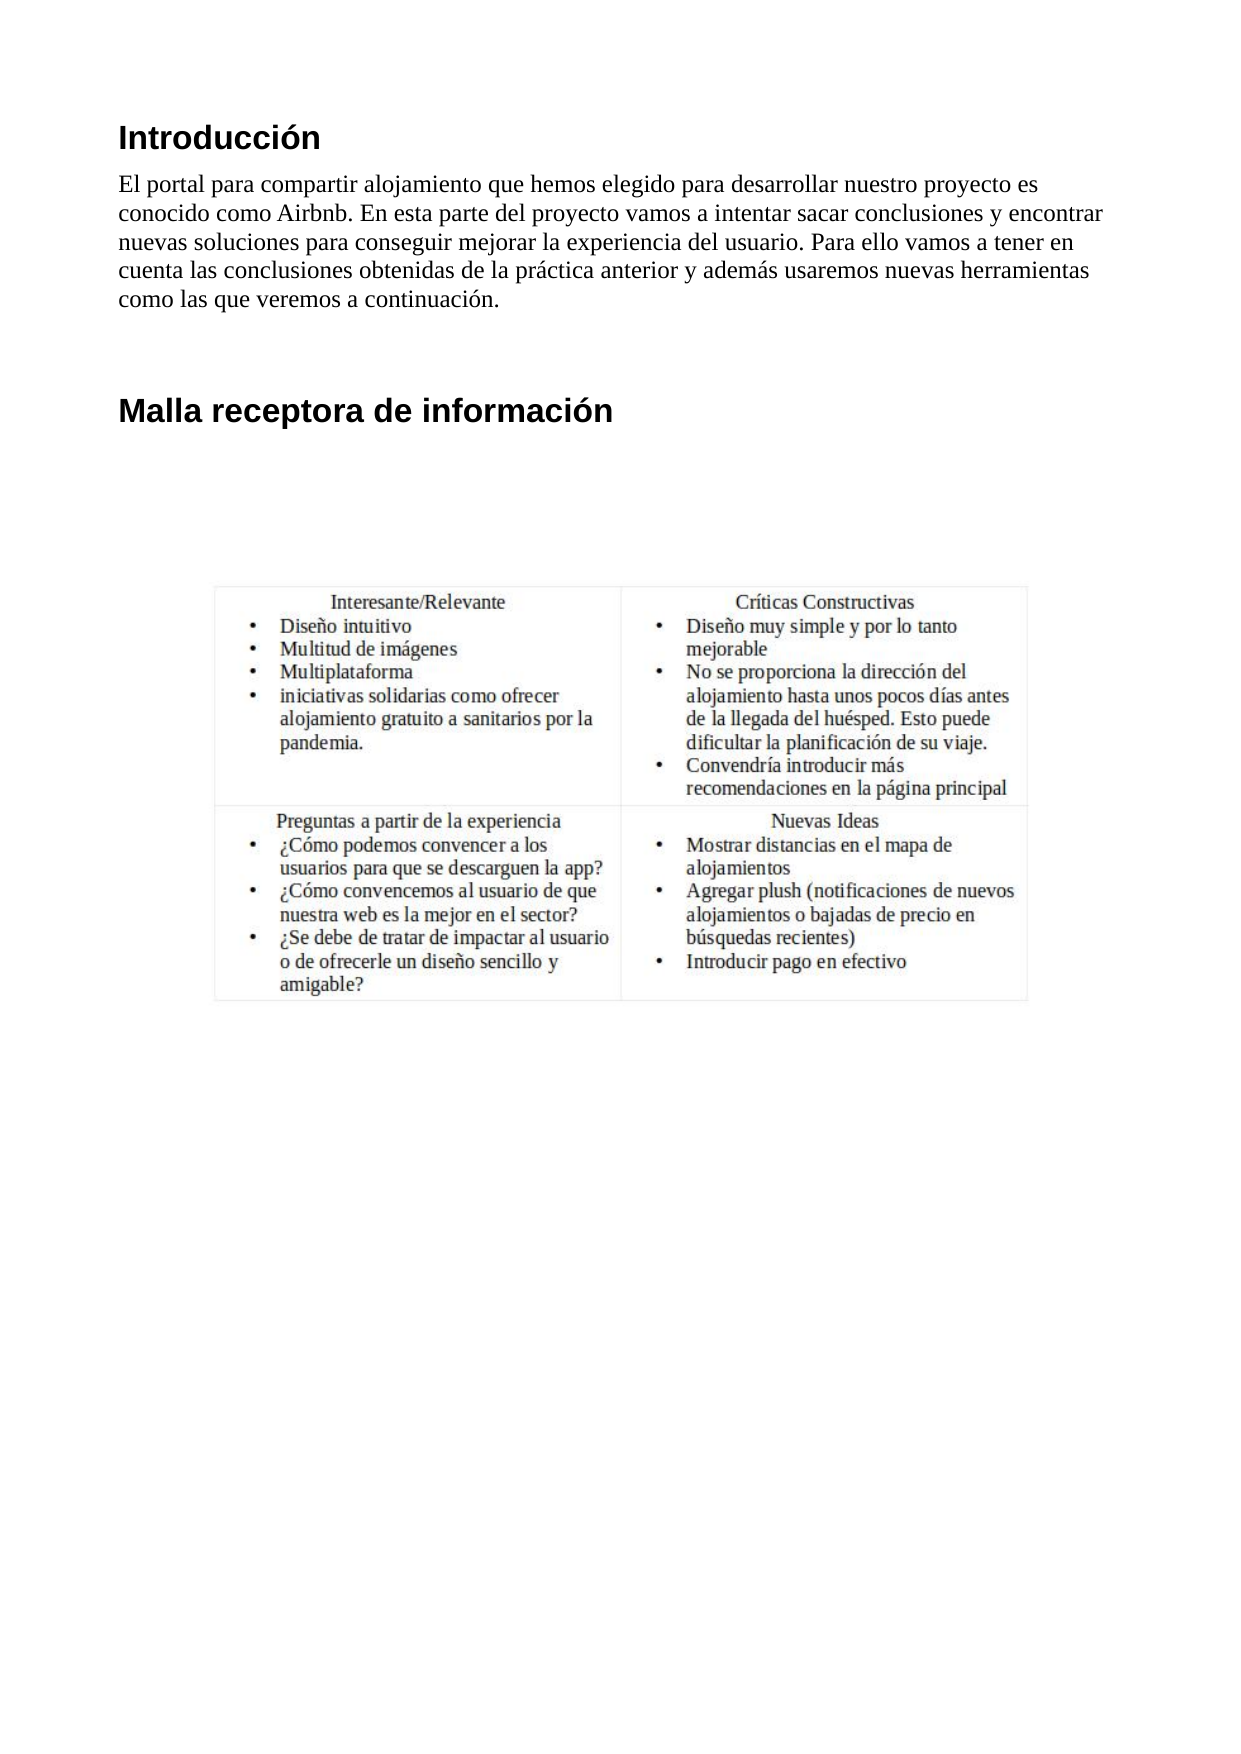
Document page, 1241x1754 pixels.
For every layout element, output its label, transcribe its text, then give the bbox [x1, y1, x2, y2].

text El portal para compartir alojamiento que hemos elegido para desarrollar nuestro proyecto es conocido como Airbnb. En esta parte del proyecto vamos a intentar sacar conclusiones y encontrar nuevas soluciones para conseguir mejorar la experiencia del usuario. Para ello vamos a tener en cuenta las conclusiones obtenidas de la práctica anterior y además usaremos nuevas herramientas como las que veremos a continuación. [118, 169, 1122, 313]
subtitle Malla receptora de información [118, 391, 1122, 430]
subtitle Introducción [118, 118, 1122, 157]
